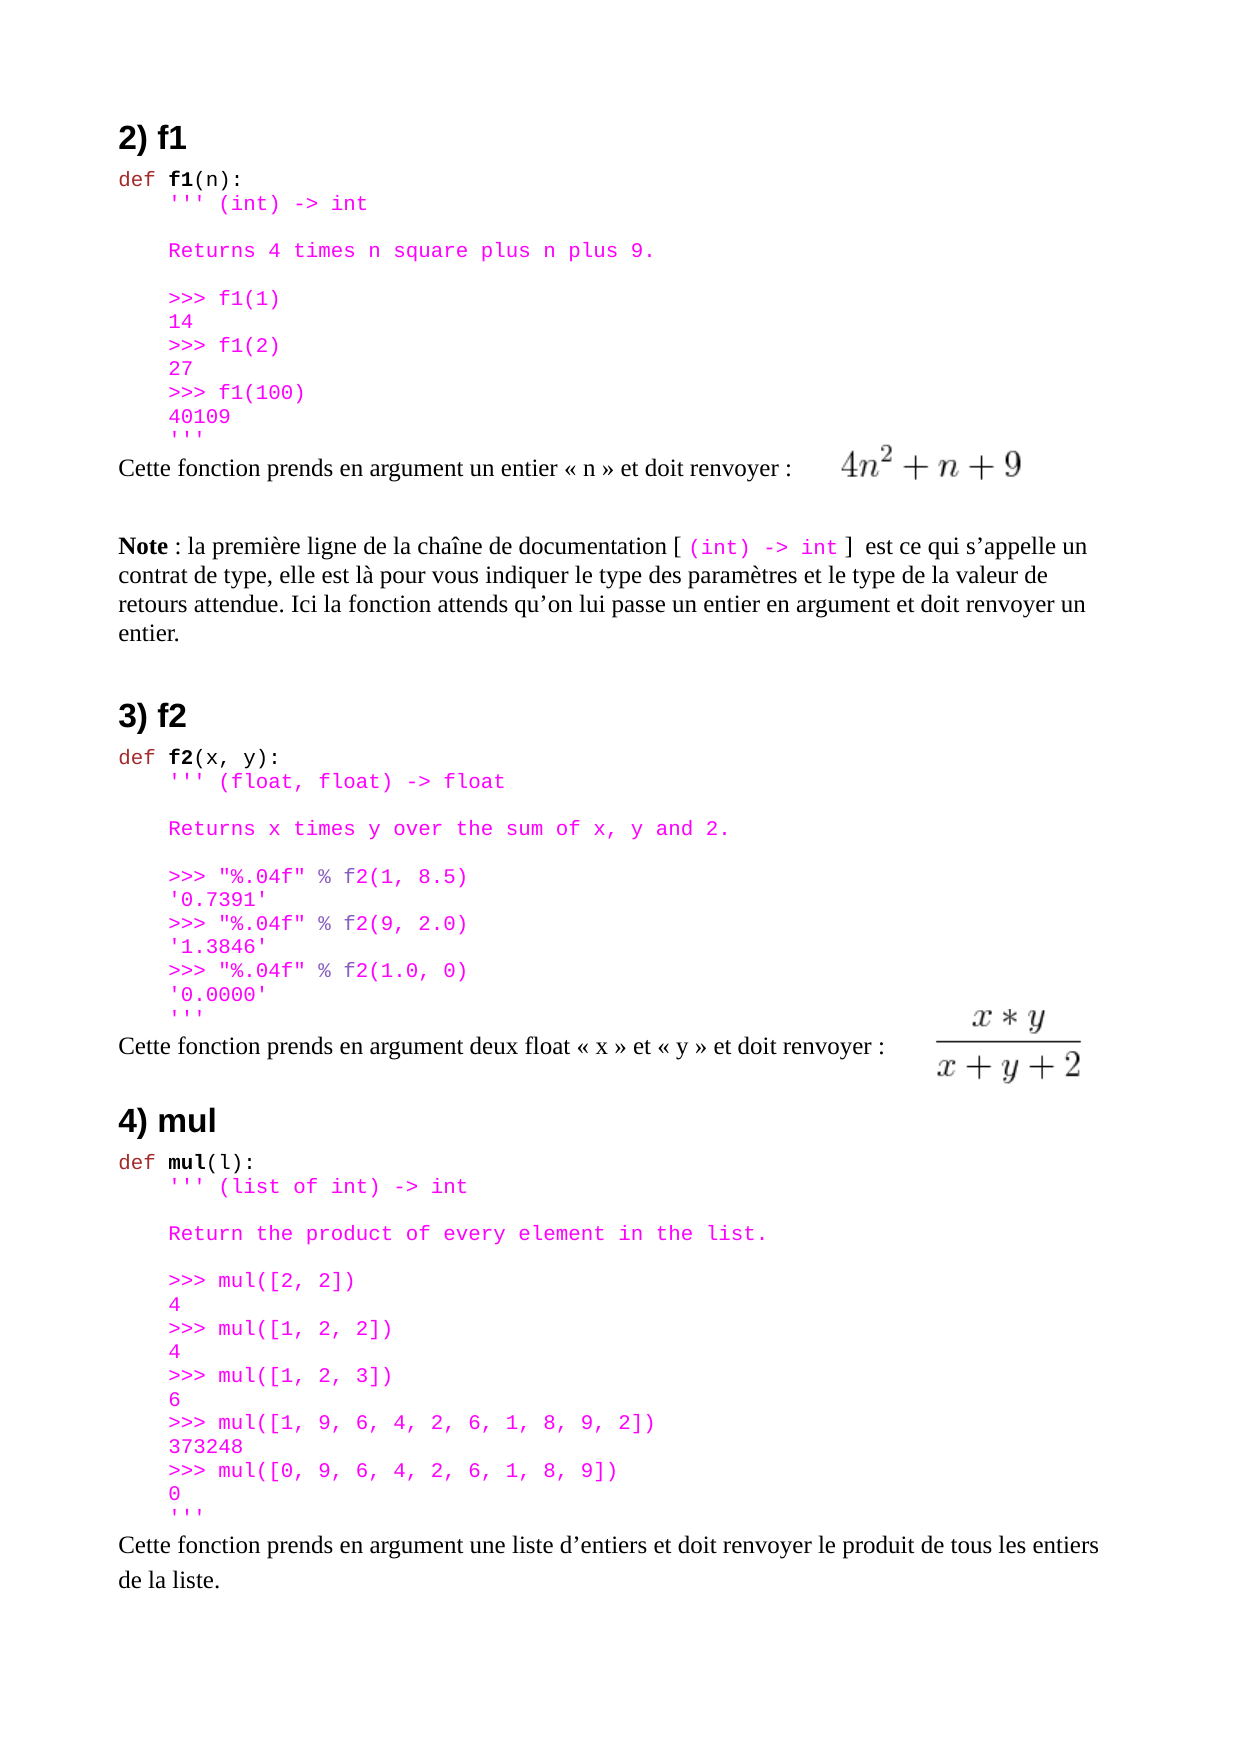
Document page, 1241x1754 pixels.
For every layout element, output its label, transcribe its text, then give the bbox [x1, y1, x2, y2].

text 4 [118, 1294, 1122, 1318]
text ''' [118, 429, 1122, 453]
text >>> "%.04f" % f2(1, 8.5) [118, 866, 1122, 889]
text '0.0000' [118, 984, 1122, 1007]
text 373248 [118, 1436, 1122, 1459]
text >>> mul([1, 2, 2]) [118, 1318, 1122, 1341]
text >>> mul([2, 2]) [118, 1270, 1122, 1294]
picture [839, 443, 1025, 483]
text Note : la première ligne de la chaîne de documentation [ (int) -> int ] est ce qui s’appelle un contrat de type, elle est là pour vous indiquer le type des paramètres et le type de la valeur de retours attendue. Ici la fonction attends qu’on lui passe un entier en argument et doit renvoyer un entier. [118, 531, 1122, 647]
text ''' (int) -> int [118, 193, 1122, 217]
text 14 [118, 311, 1122, 335]
subtitle 2) f1 [118, 118, 1122, 157]
subtitle 3) f2 [118, 696, 1122, 735]
text >>> mul([1, 2, 3]) [118, 1365, 1122, 1389]
text [1025, 453, 1122, 482]
text ''' [118, 1007, 1122, 1031]
text >>> f1(1) [118, 287, 1122, 311]
text '1.3846' [118, 937, 1122, 960]
text 0 [118, 1483, 1122, 1507]
text Cette fonction prends en argument une liste d’entiers et doit renvoyer le produit de tous les entiers de la liste. [118, 1531, 1122, 1594]
text >>> mul([1, 9, 6, 4, 2, 6, 1, 8, 9, 2]) [118, 1412, 1122, 1436]
text >>> mul([0, 9, 6, 4, 2, 6, 1, 8, 9]) [118, 1459, 1122, 1483]
text >>> f1(100) [118, 382, 1122, 406]
text 40109 [118, 406, 1122, 429]
text Returns 4 times n square plus n plus 9. [118, 240, 1122, 264]
text def f1(n): [118, 169, 1122, 193]
text def mul(l): [118, 1152, 1122, 1176]
text Returns x times y over the sum of x, y and 2. [118, 818, 1122, 842]
text 4 [118, 1341, 1122, 1365]
text '0.7391' [118, 889, 1122, 913]
text >>> "%.04f" % f2(9, 2.0) [118, 913, 1122, 937]
subtitle 4) mul [118, 1101, 1122, 1140]
text def f2(x, y): [118, 747, 1122, 771]
text ''' [118, 1507, 1122, 1531]
text >>> "%.04f" % f2(1.0, 0) [118, 960, 1122, 984]
text Cette fonction prends en argument un entier « n » et doit renvoyer : [118, 453, 839, 482]
text >>> f1(2) [118, 335, 1122, 358]
picture [932, 1009, 1084, 1088]
text Return the product of every element in the list. [118, 1223, 1122, 1247]
text ''' (float, float) -> float [118, 771, 1122, 795]
text 6 [118, 1389, 1122, 1412]
text Cette fonction prends en argument deux float « x » et « y » et doit renvoyer : [118, 1031, 932, 1060]
text 27 [118, 358, 1122, 382]
text ''' (list of int) -> int [118, 1176, 1122, 1199]
